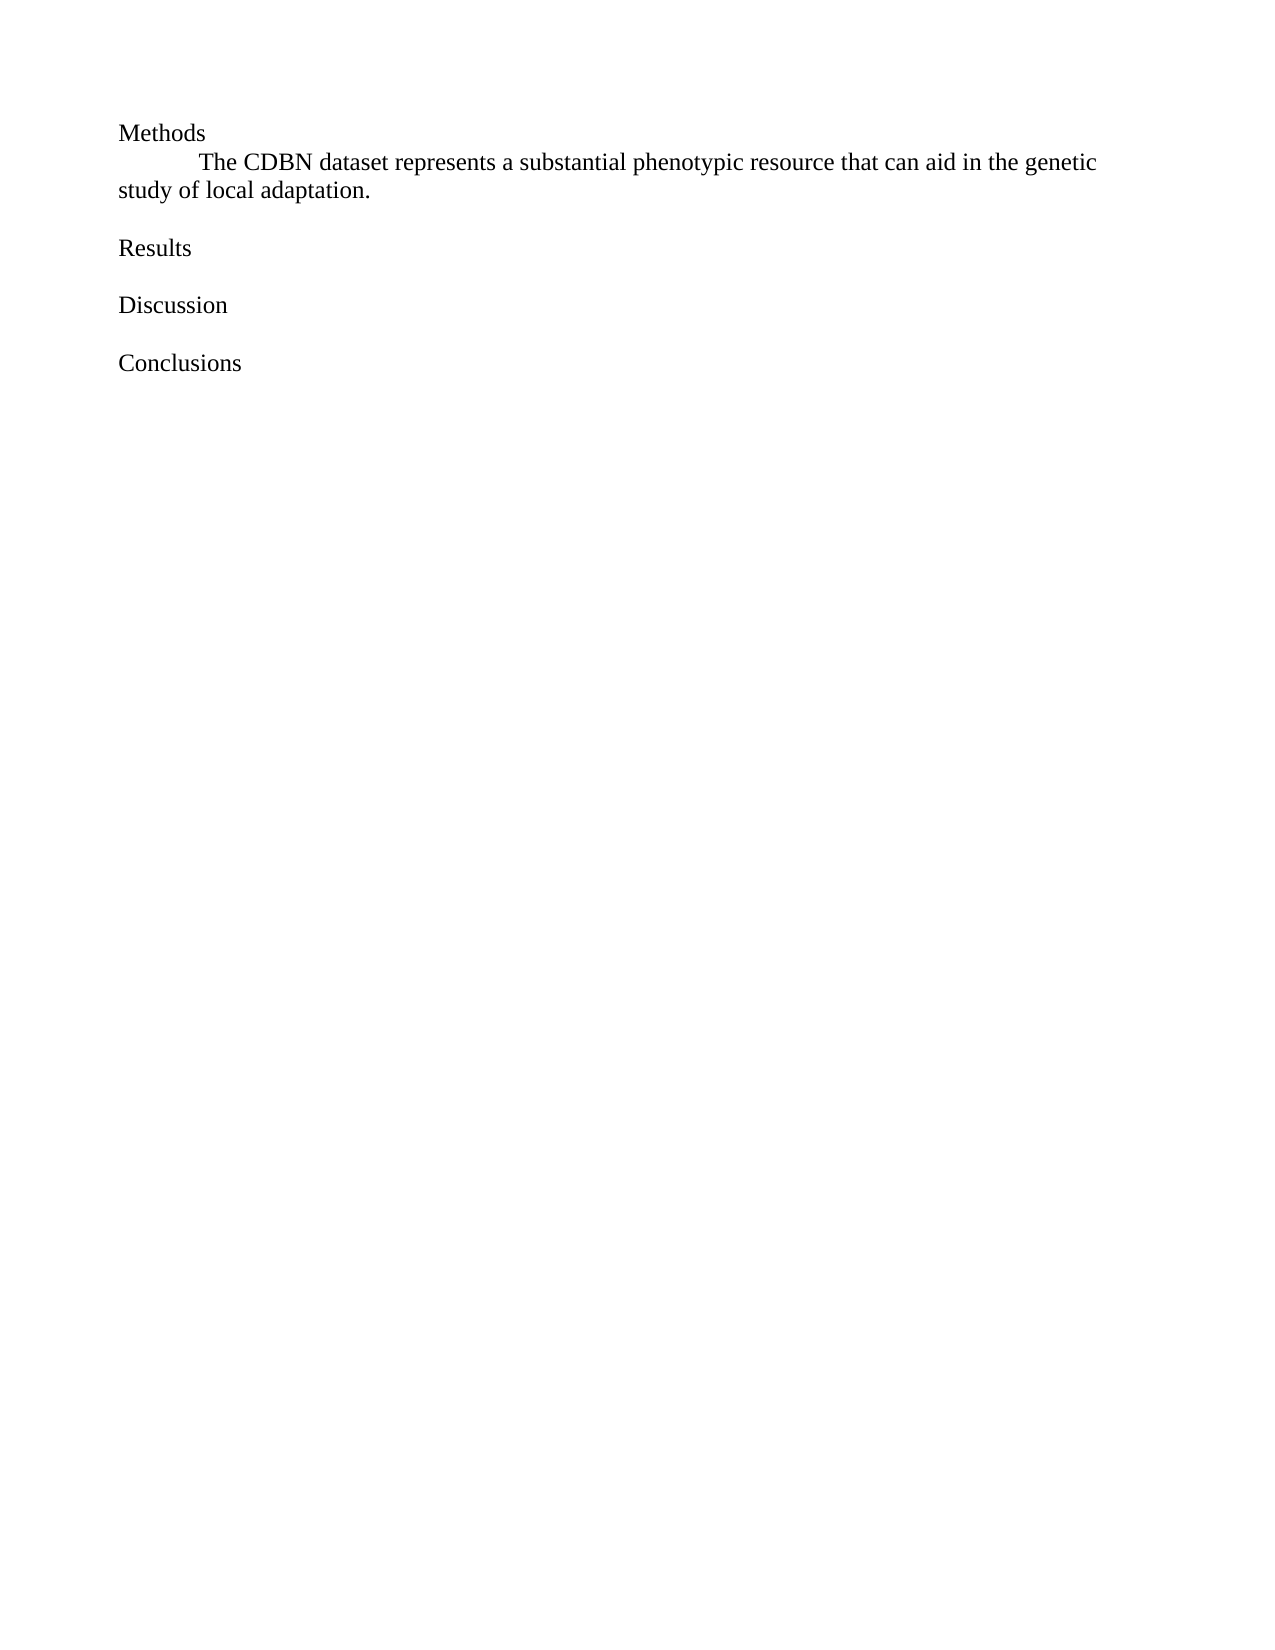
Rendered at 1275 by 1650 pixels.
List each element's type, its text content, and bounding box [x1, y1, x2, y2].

text Discussion [118, 291, 1157, 319]
text The CDBN dataset represents a substantial phenotypic resource that can aid in the genetic study of local adaptation. [118, 147, 1157, 204]
text Results [118, 204, 1157, 262]
text Methods [118, 118, 1157, 147]
text Conclusions [118, 348, 1157, 377]
